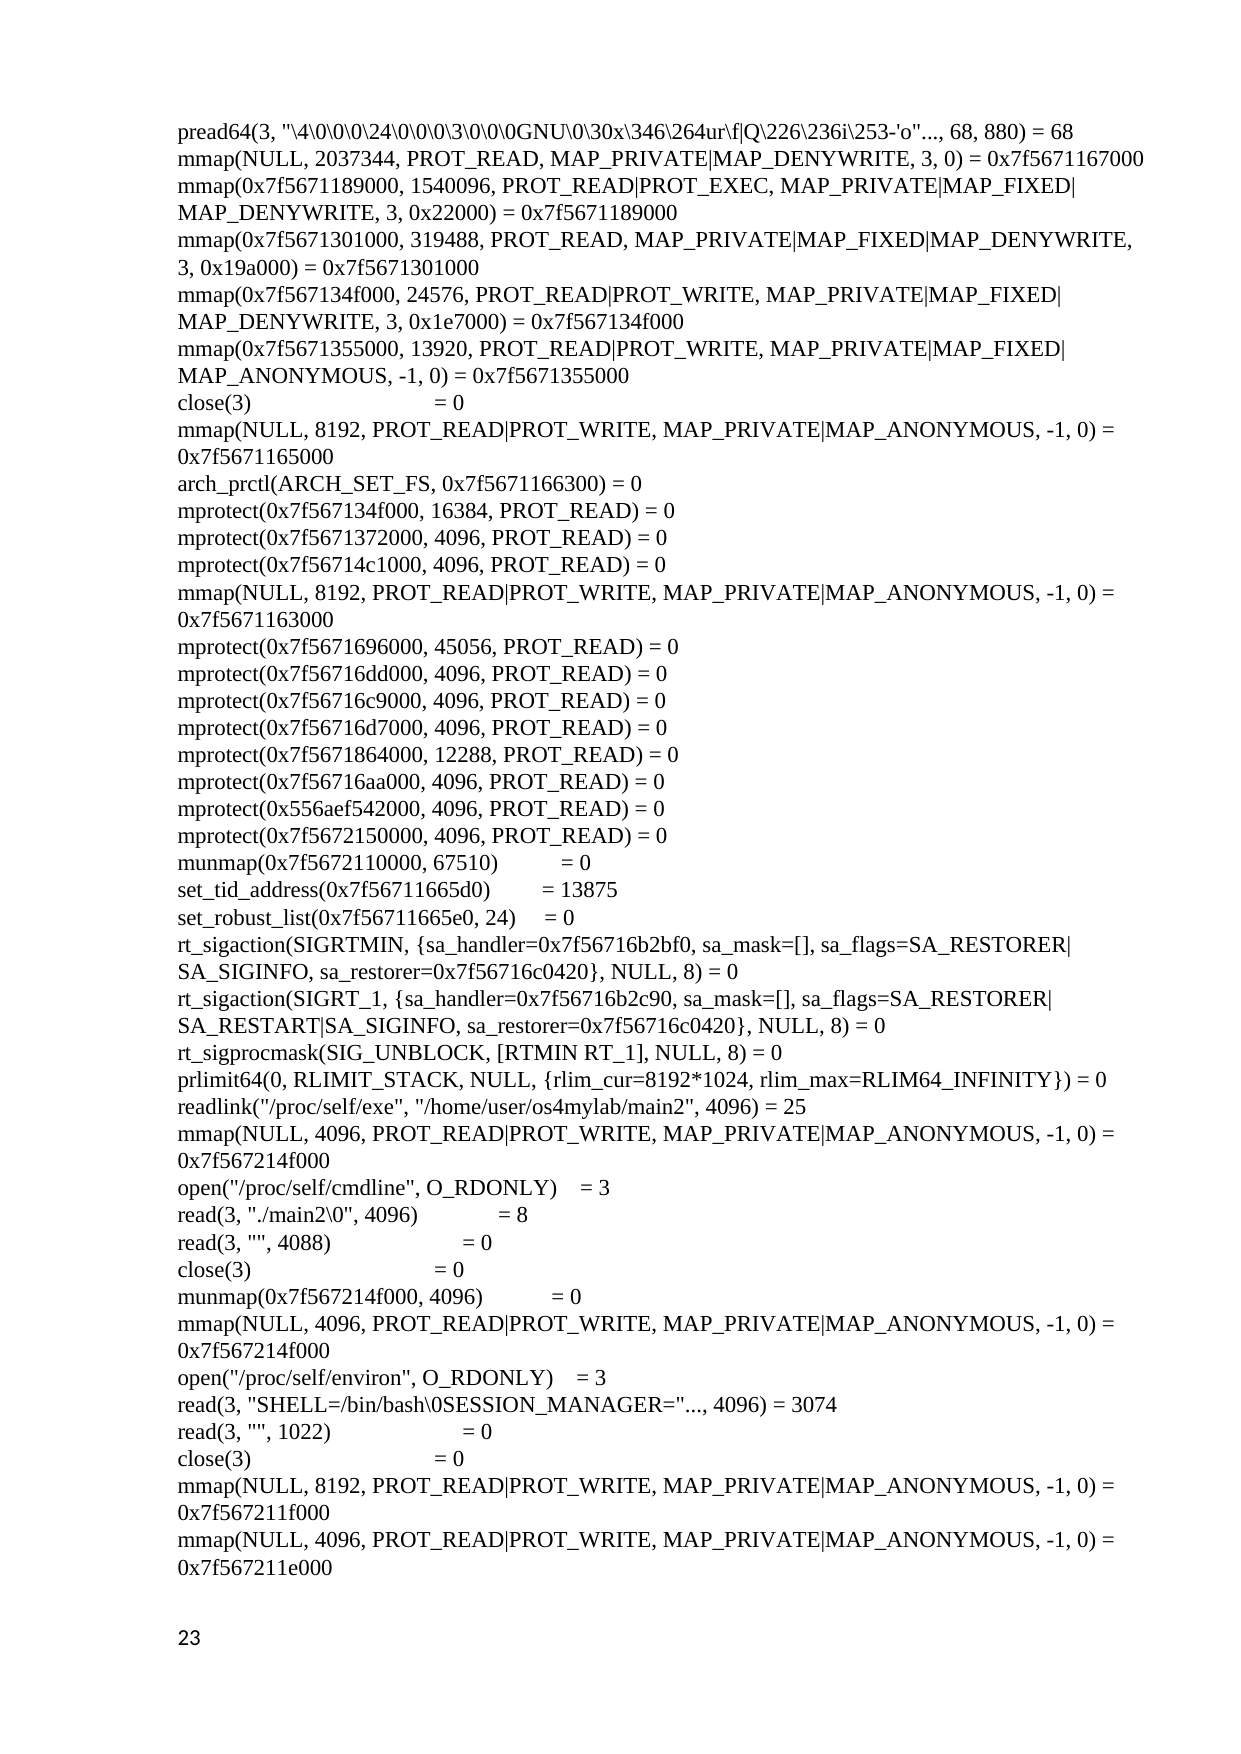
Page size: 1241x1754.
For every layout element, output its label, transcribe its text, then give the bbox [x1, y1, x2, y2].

text close(3) = 0 [177, 389, 1152, 415]
text mmap(0x7f567134f000, 24576, PROT_READ|PROT_WRITE, MAP_PRIVATE|MAP_FIXED|MAP_DENYWRITE, 3, 0x1e7000) = 0x7f567134f000 [177, 281, 1152, 334]
text mmap(NULL, 8192, PROT_READ|PROT_WRITE, MAP_PRIVATE|MAP_ANONYMOUS, -1, 0) = 0x7f5671165000 [177, 416, 1152, 469]
text mmap(0x7f5671301000, 319488, PROT_READ, MAP_PRIVATE|MAP_FIXED|MAP_DENYWRITE, 3, 0x19a000) = 0x7f5671301000 [177, 226, 1152, 280]
text munmap(0x7f5672110000, 67510) = 0 [177, 849, 1152, 876]
text mmap(NULL, 8192, PROT_READ|PROT_WRITE, MAP_PRIVATE|MAP_ANONYMOUS, -1, 0) = 0x7f567211f000 [177, 1472, 1152, 1526]
text pread64(3, "\4\0\0\0\24\0\0\0\3\0\0\0GNU\0\30x\346\264ur\f|Q\226\236i\253-'o"..., 68, 880) = 68 [177, 118, 1152, 144]
text mprotect(0x7f56716d7000, 4096, PROT_READ) = 0 [177, 714, 1152, 740]
text mprotect(0x7f56716aa000, 4096, PROT_READ) = 0 [177, 768, 1152, 794]
text rt_sigaction(SIGRT_1, {sa_handler=0x7f56716b2c90, sa_mask=[], sa_flags=SA_RESTORER|SA_RESTART|SA_SIGINFO, sa_restorer=0x7f56716c0420}, NULL, 8) = 0 [177, 985, 1152, 1038]
text open("/proc/self/environ", O_RDONLY) = 3 [177, 1364, 1152, 1390]
text open("/proc/self/cmdline", O_RDONLY) = 3 [177, 1174, 1152, 1201]
text set_robust_list(0x7f56711665e0, 24) = 0 [177, 903, 1152, 930]
text munmap(0x7f567214f000, 4096) = 0 [177, 1283, 1152, 1309]
text mprotect(0x7f5671864000, 12288, PROT_READ) = 0 [177, 741, 1152, 767]
text mmap(NULL, 4096, PROT_READ|PROT_WRITE, MAP_PRIVATE|MAP_ANONYMOUS, -1, 0) = 0x7f567211e000 [177, 1526, 1152, 1580]
text mprotect(0x556aef542000, 4096, PROT_READ) = 0 [177, 795, 1152, 822]
text close(3) = 0 [177, 1256, 1152, 1282]
text mmap(NULL, 2037344, PROT_READ, MAP_PRIVATE|MAP_DENYWRITE, 3, 0) = 0x7f5671167000 [177, 145, 1152, 172]
text mprotect(0x7f5672150000, 4096, PROT_READ) = 0 [177, 822, 1152, 849]
text mprotect(0x7f56716dd000, 4096, PROT_READ) = 0 [177, 660, 1152, 686]
text read(3, "", 4088) = 0 [177, 1228, 1152, 1255]
text mmap(0x7f5671355000, 13920, PROT_READ|PROT_WRITE, MAP_PRIVATE|MAP_FIXED|MAP_ANONYMOUS, -1, 0) = 0x7f5671355000 [177, 335, 1152, 388]
text mprotect(0x7f5671696000, 45056, PROT_READ) = 0 [177, 633, 1152, 659]
text read(3, "SHELL=/bin/bash\0SESSION_MANAGER="..., 4096) = 3074 [177, 1391, 1152, 1417]
text mprotect(0x7f56716c9000, 4096, PROT_READ) = 0 [177, 687, 1152, 713]
text mprotect(0x7f5671372000, 4096, PROT_READ) = 0 [177, 524, 1152, 551]
text set_tid_address(0x7f56711665d0) = 13875 [177, 876, 1152, 903]
text mmap(NULL, 4096, PROT_READ|PROT_WRITE, MAP_PRIVATE|MAP_ANONYMOUS, -1, 0) = 0x7f567214f000 [177, 1120, 1152, 1174]
text rt_sigprocmask(SIG_UNBLOCK, [RTMIN RT_1], NULL, 8) = 0 [177, 1039, 1152, 1065]
text mprotect(0x7f56714c1000, 4096, PROT_READ) = 0 [177, 551, 1152, 578]
text mprotect(0x7f567134f000, 16384, PROT_READ) = 0 [177, 497, 1152, 524]
text mmap(NULL, 4096, PROT_READ|PROT_WRITE, MAP_PRIVATE|MAP_ANONYMOUS, -1, 0) = 0x7f567214f000 [177, 1310, 1152, 1363]
text mmap(NULL, 8192, PROT_READ|PROT_WRITE, MAP_PRIVATE|MAP_ANONYMOUS, -1, 0) = 0x7f5671163000 [177, 578, 1152, 632]
text mmap(0x7f5671189000, 1540096, PROT_READ|PROT_EXEC, MAP_PRIVATE|MAP_FIXED|MAP_DENYWRITE, 3, 0x22000) = 0x7f5671189000 [177, 172, 1152, 226]
text close(3) = 0 [177, 1445, 1152, 1472]
text prlimit64(0, RLIMIT_STACK, NULL, {rlim_cur=8192*1024, rlim_max=RLIM64_INFINITY}) = 0 [177, 1066, 1152, 1092]
text read(3, "./main2\0", 4096) = 8 [177, 1201, 1152, 1228]
text readlink("/proc/self/exe", "/home/user/os4mylab/main2", 4096) = 25 [177, 1093, 1152, 1119]
text read(3, "", 1022) = 0 [177, 1418, 1152, 1444]
text arch_prctl(ARCH_SET_FS, 0x7f5671166300) = 0 [177, 470, 1152, 497]
text rt_sigaction(SIGRTMIN, {sa_handler=0x7f56716b2bf0, sa_mask=[], sa_flags=SA_RESTORER|SA_SIGINFO, sa_restorer=0x7f56716c0420}, NULL, 8) = 0 [177, 931, 1152, 984]
